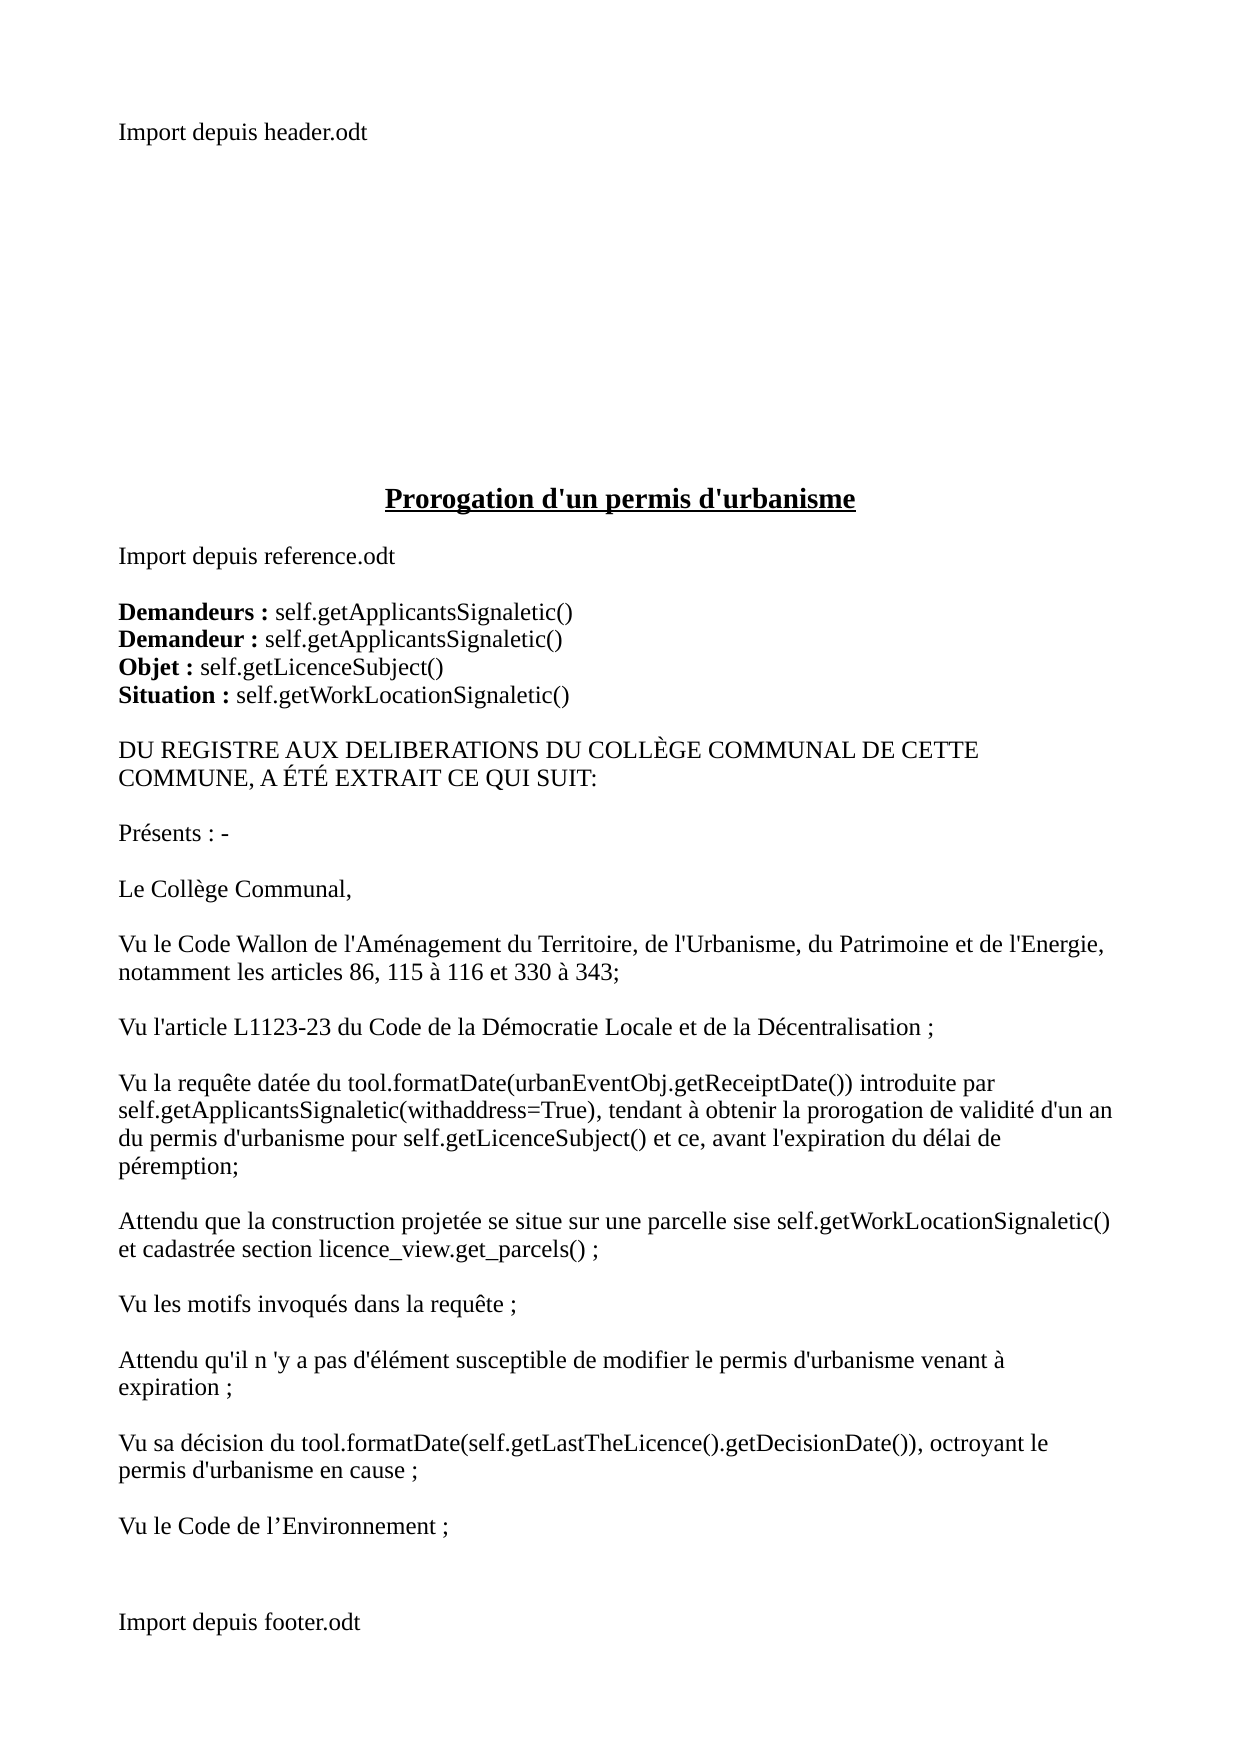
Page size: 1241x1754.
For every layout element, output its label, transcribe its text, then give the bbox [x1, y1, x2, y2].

text Présents : - [118, 819, 1122, 847]
text Vu le Code de l’Environnement ; [118, 1512, 1122, 1540]
title Prorogation d'un permis d'urbanisme [118, 482, 1122, 514]
text Vu les motifs invoqués dans la requête ; [118, 1290, 1122, 1318]
text Objet : self.getLicenceSubject() [118, 653, 1122, 681]
text Vu la requête datée du tool.formatDate(urbanEventObj.getReceiptDate()) introduite par self.getApplicantsSignaletic(withaddress=True), tendant à obtenir la prorogation de validité d'un an du permis d'urbanisme pour self.getLicenceSubject() et ce, avant l'expiration du délai de péremption; [118, 1069, 1122, 1179]
text Import depuis reference.odt [118, 542, 1122, 570]
text DU REGISTRE AUX DELIBERATIONS DU COLLÈGE COMMUNAL DE CETTE COMMUNE, A ÉTÉ EXTRAIT CE QUI SUIT: [118, 736, 1122, 792]
text Le Collège Communal, [118, 875, 1122, 902]
text Demandeurs : self.getApplicantsSignaletic() [118, 598, 1122, 625]
text Vu le Code Wallon de l'Aménagement du Territoire, de l'Urbanisme, du Patrimoine et de l'Energie, notamment les articles 86, 115 à 116 et 330 à 343; [118, 930, 1122, 986]
text Demandeur : self.getApplicantsSignaletic() [118, 625, 1122, 653]
text Vu l'article L1123-23 du Code de la Démocratie Locale et de la Décentralisation ; [118, 1013, 1122, 1041]
text Attendu que la construction projetée se situe sur une parcelle sise self.getWorkLocationSignaletic() et cadastrée section licence_view.get_parcels() ; [118, 1207, 1122, 1263]
text Import depuis header.odt [118, 118, 539, 146]
text Situation : self.getWorkLocationSignaletic() [118, 681, 1122, 708]
text Attendu qu'il n 'y a pas d'élément susceptible de modifier le permis d'urbanisme venant à expiration ; [118, 1346, 1122, 1401]
text Vu sa décision du tool.formatDate(self.getLastTheLicence().getDecisionDate()), octroyant le permis d'urbanisme en cause ; [118, 1429, 1122, 1484]
